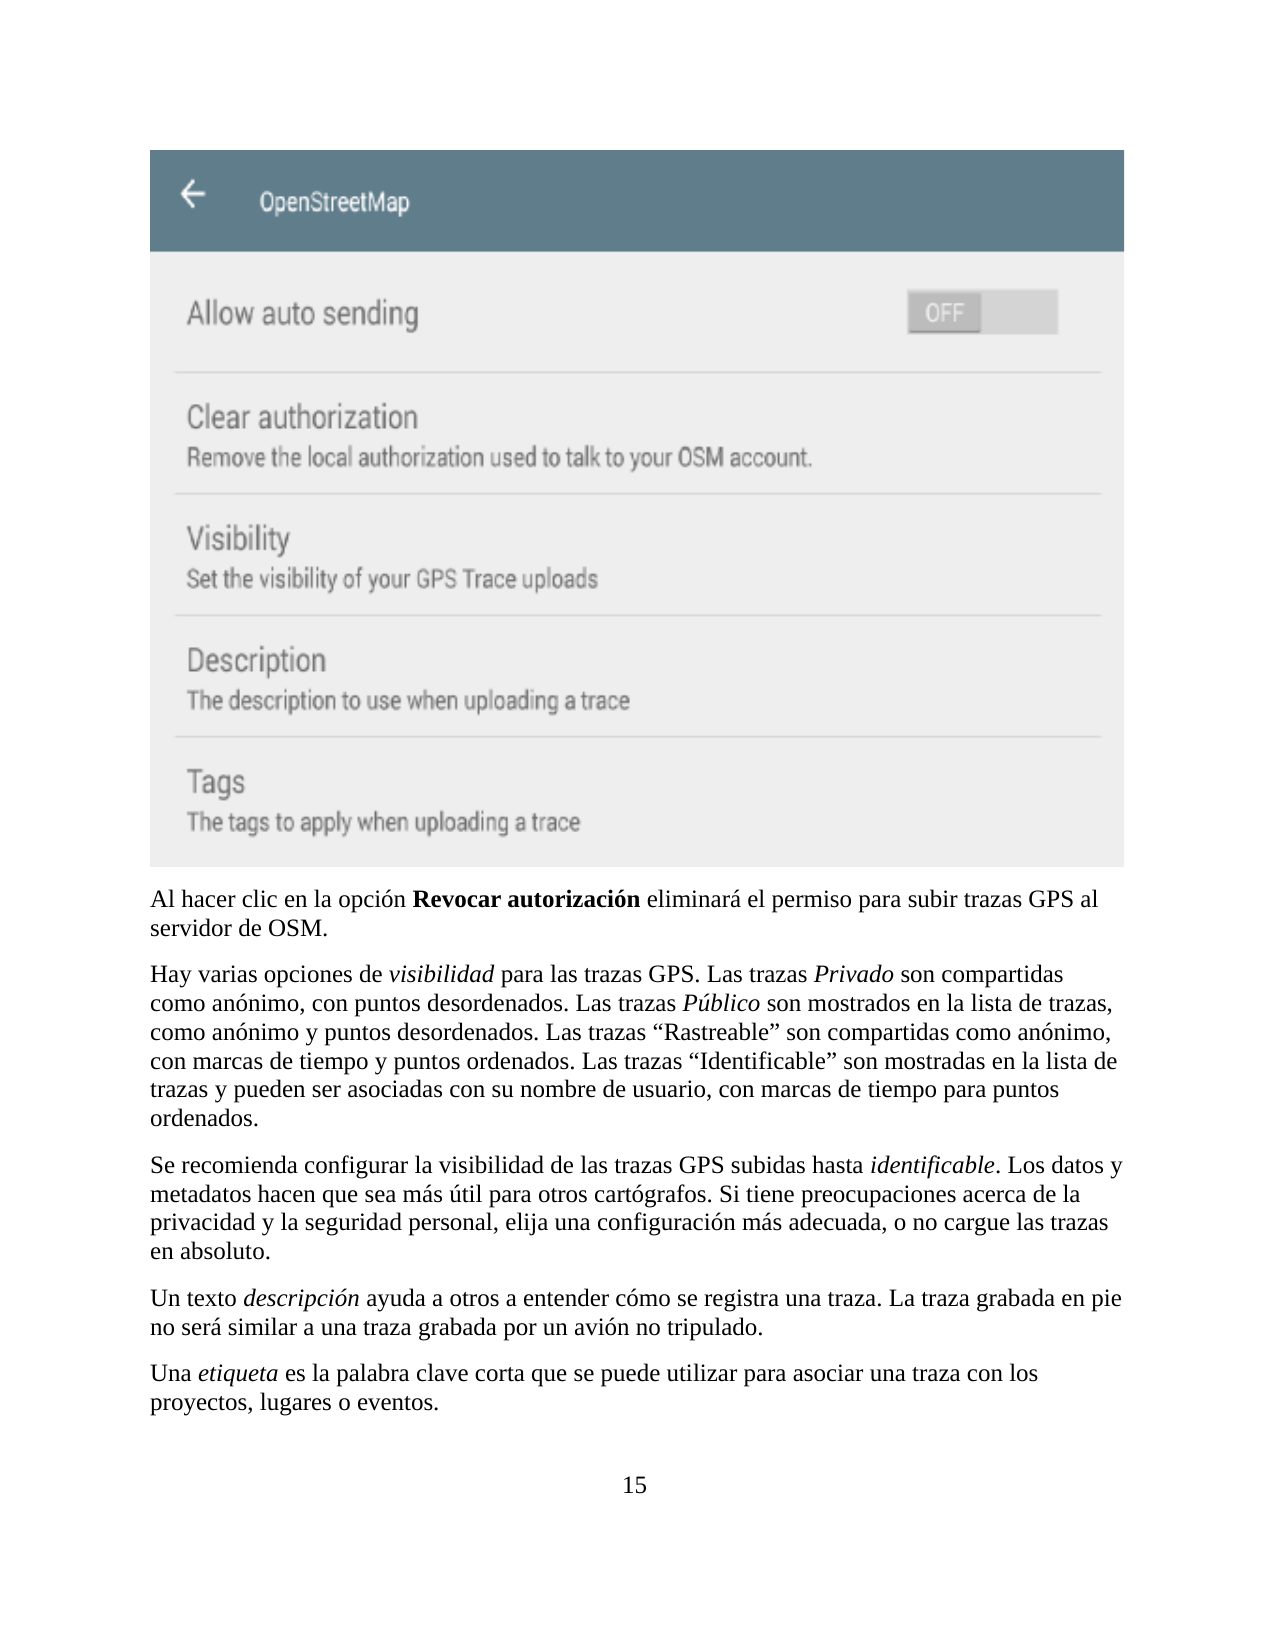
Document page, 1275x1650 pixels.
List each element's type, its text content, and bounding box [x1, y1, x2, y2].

text Hay varias opciones de visibilidad para las trazas GPS. Las trazas Privado son compartidas como anónimo, con puntos desordenados. Las trazas Público son mostrados en la lista de trazas, como anónimo y puntos desordenados. Las trazas “Rastreable” son compartidas como anónimo, con marcas de tiempo y puntos ordenados. Las trazas “Identificable” son mostradas en la lista de trazas y pueden ser asociadas con su nombre de usuario, con marcas de tiempo para puntos ordenados. [150, 959, 1125, 1132]
text Un texto descripción ayuda a otros a entender cómo se registra una traza. La traza grabada en pie no será similar a una traza grabada por un avión no tripulado. [150, 1283, 1125, 1340]
text Se recomienda configurar la visibilidad de las trazas GPS subidas hasta identificable. Los datos y metadatos hacen que sea más útil para otros cartógrafos. Si tiene preocupaciones acerca de la privacidad y la seguridad personal, elija una configuración más adecuada, o no cargue las trazas en absoluto. [150, 1150, 1125, 1265]
picture [150, 150, 1125, 867]
text Una etiqueta es la palabra clave corta que se puede utilizar para asociar una traza con los proyectos, lugares o eventos. [150, 1358, 1125, 1416]
text Al hacer clic en la opción Revocar autorización eliminará el permiso para subir trazas GPS al servidor de OSM. [150, 884, 1125, 942]
